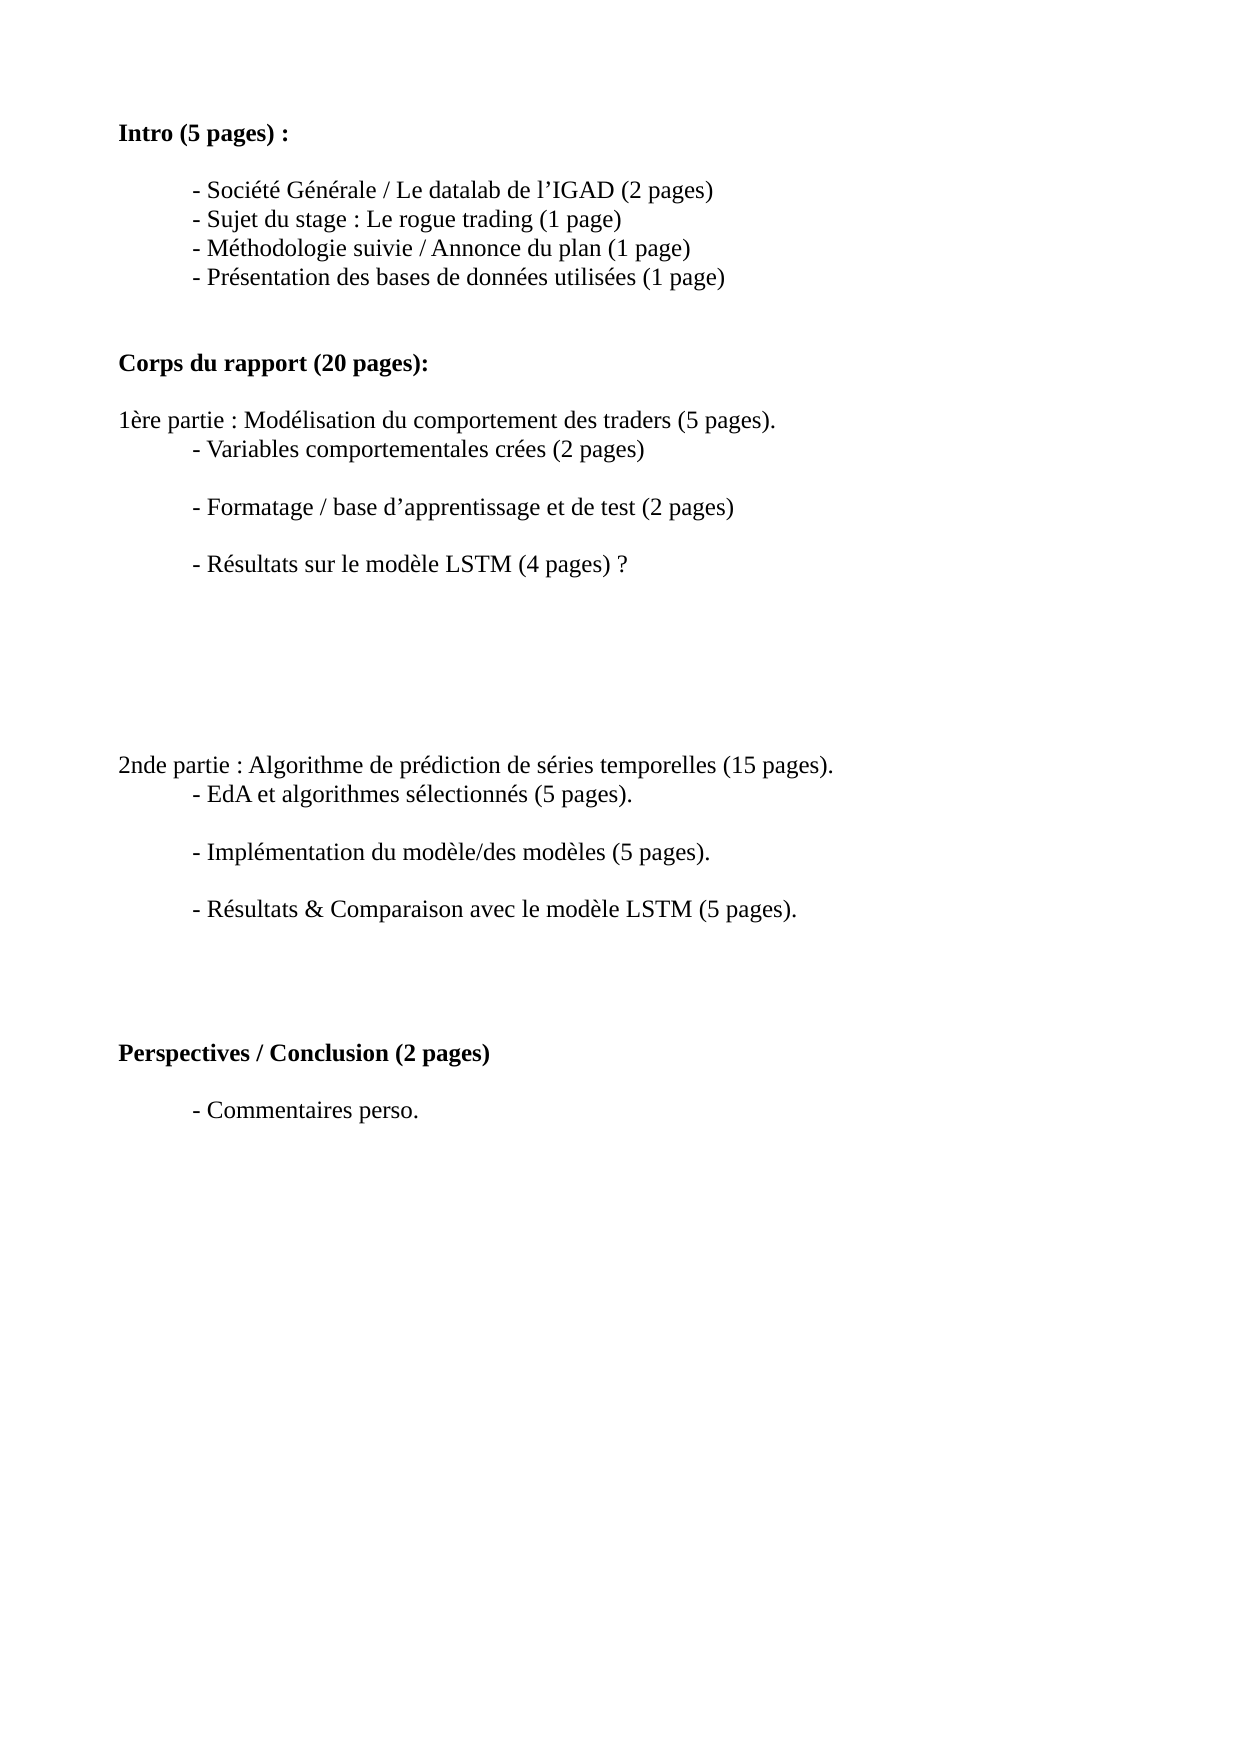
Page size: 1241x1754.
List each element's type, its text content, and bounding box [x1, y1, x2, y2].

text - Commentaires perso. [118, 1096, 1122, 1124]
text - Société Générale / Le datalab de l’IGAD (2 pages) [192, 176, 1122, 204]
text - Implémentation du modèle/des modèles (5 pages). [192, 837, 1122, 866]
text - EdA et algorithmes sélectionnés (5 pages). [192, 779, 1122, 808]
text Perspectives / Conclusion (2 pages) [118, 1038, 1122, 1067]
text 1ère partie : Modélisation du comportement des traders (5 pages). [118, 406, 1122, 434]
text - Formatage / base d’apprentissage et de test (2 pages) [192, 492, 1122, 521]
text - Résultats sur le modèle LSTM (4 pages) ? [192, 549, 1122, 578]
text Intro (5 pages) : [118, 118, 1122, 147]
text - Variables comportementales crées (2 pages) [192, 434, 1122, 463]
text - Méthodologie suivie / Annonce du plan (1 page) [192, 233, 1122, 262]
text Corps du rapport (20 pages): [118, 348, 1122, 377]
text - Résultats & Comparaison avec le modèle LSTM (5 pages). [192, 894, 1122, 923]
text - Présentation des bases de données utilisées (1 page) [192, 262, 1122, 291]
text 2nde partie : Algorithme de prédiction de séries temporelles (15 pages). [118, 751, 1122, 779]
text - Sujet du stage : Le rogue trading (1 page) [192, 204, 1122, 233]
